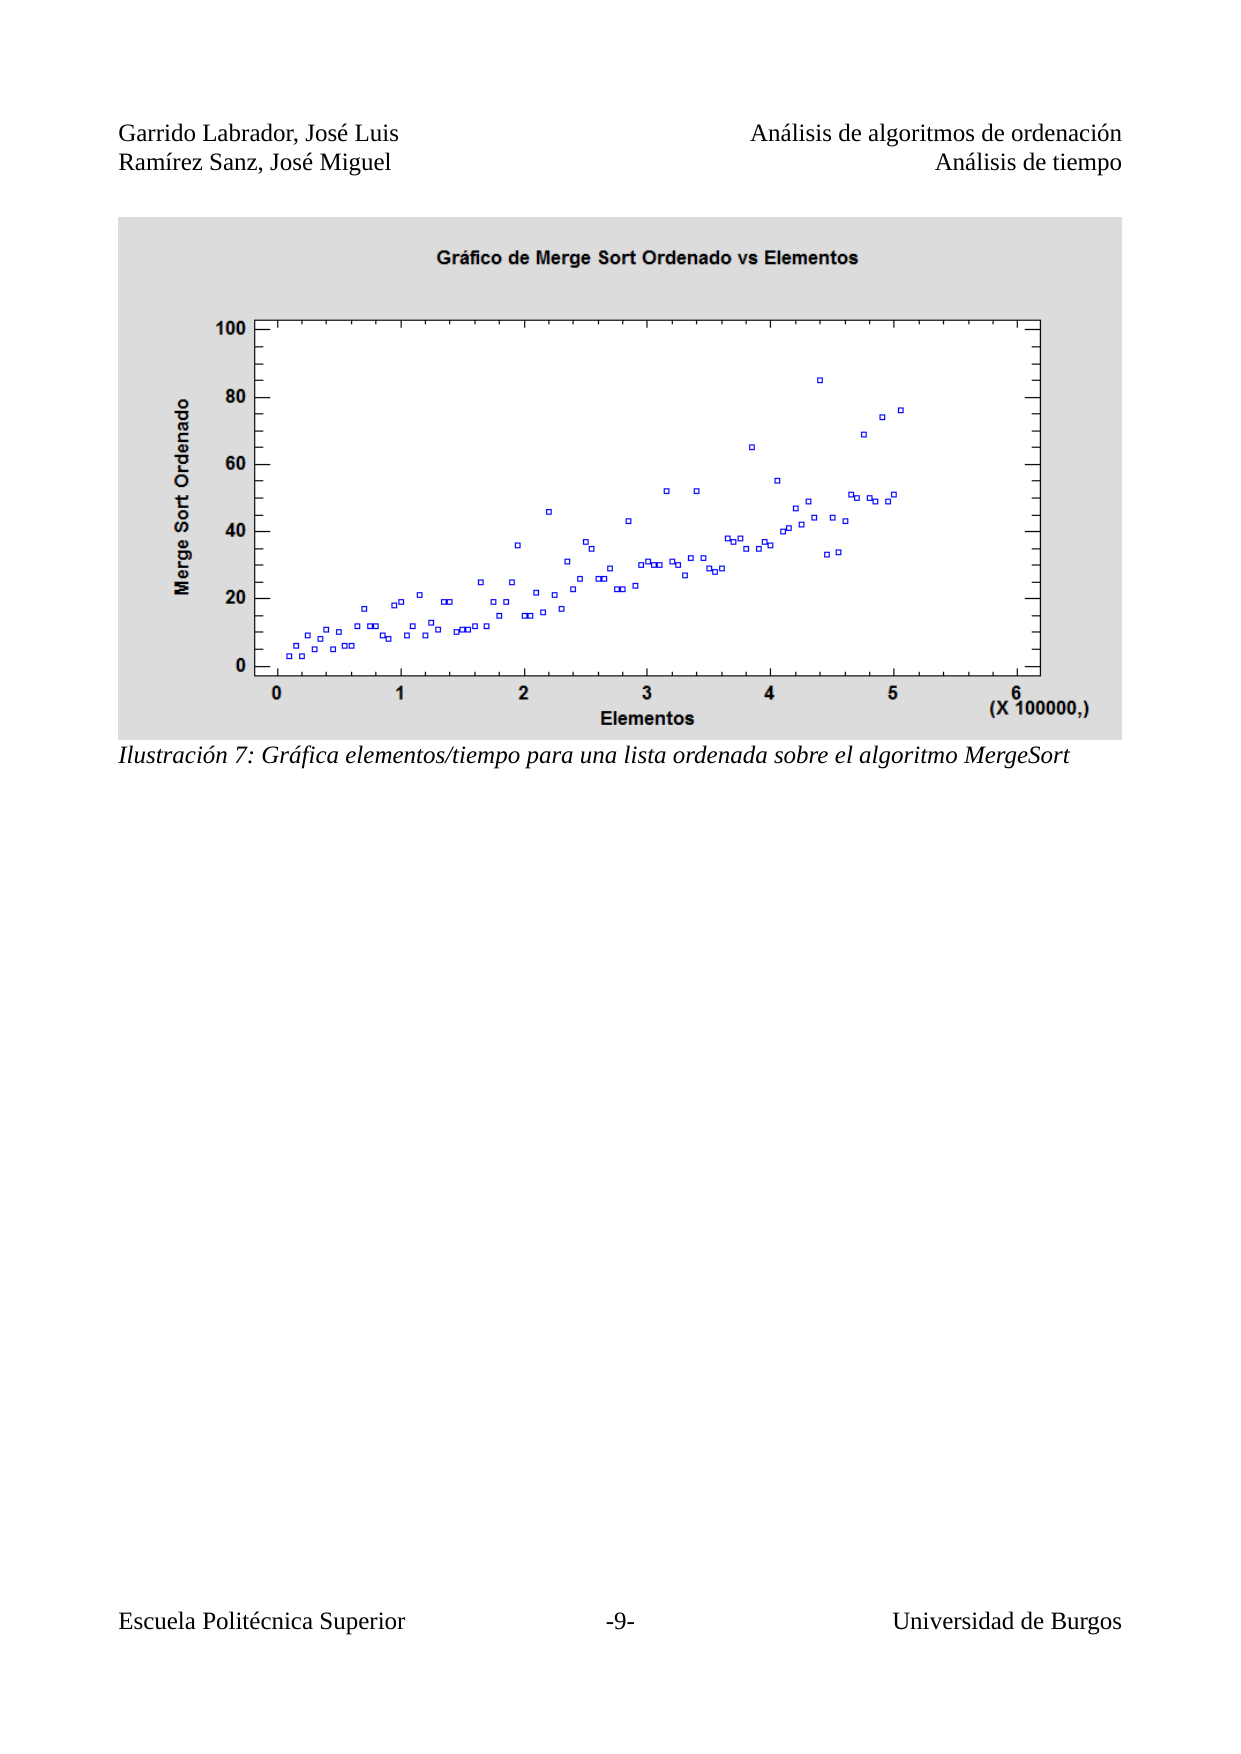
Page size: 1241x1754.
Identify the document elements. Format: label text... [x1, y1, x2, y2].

text Ilustración 7: Gráfica elementos/tiempo para una lista ordenada sobre el algoritmo MergeSort [118, 740, 1122, 768]
picture [118, 217, 1123, 740]
